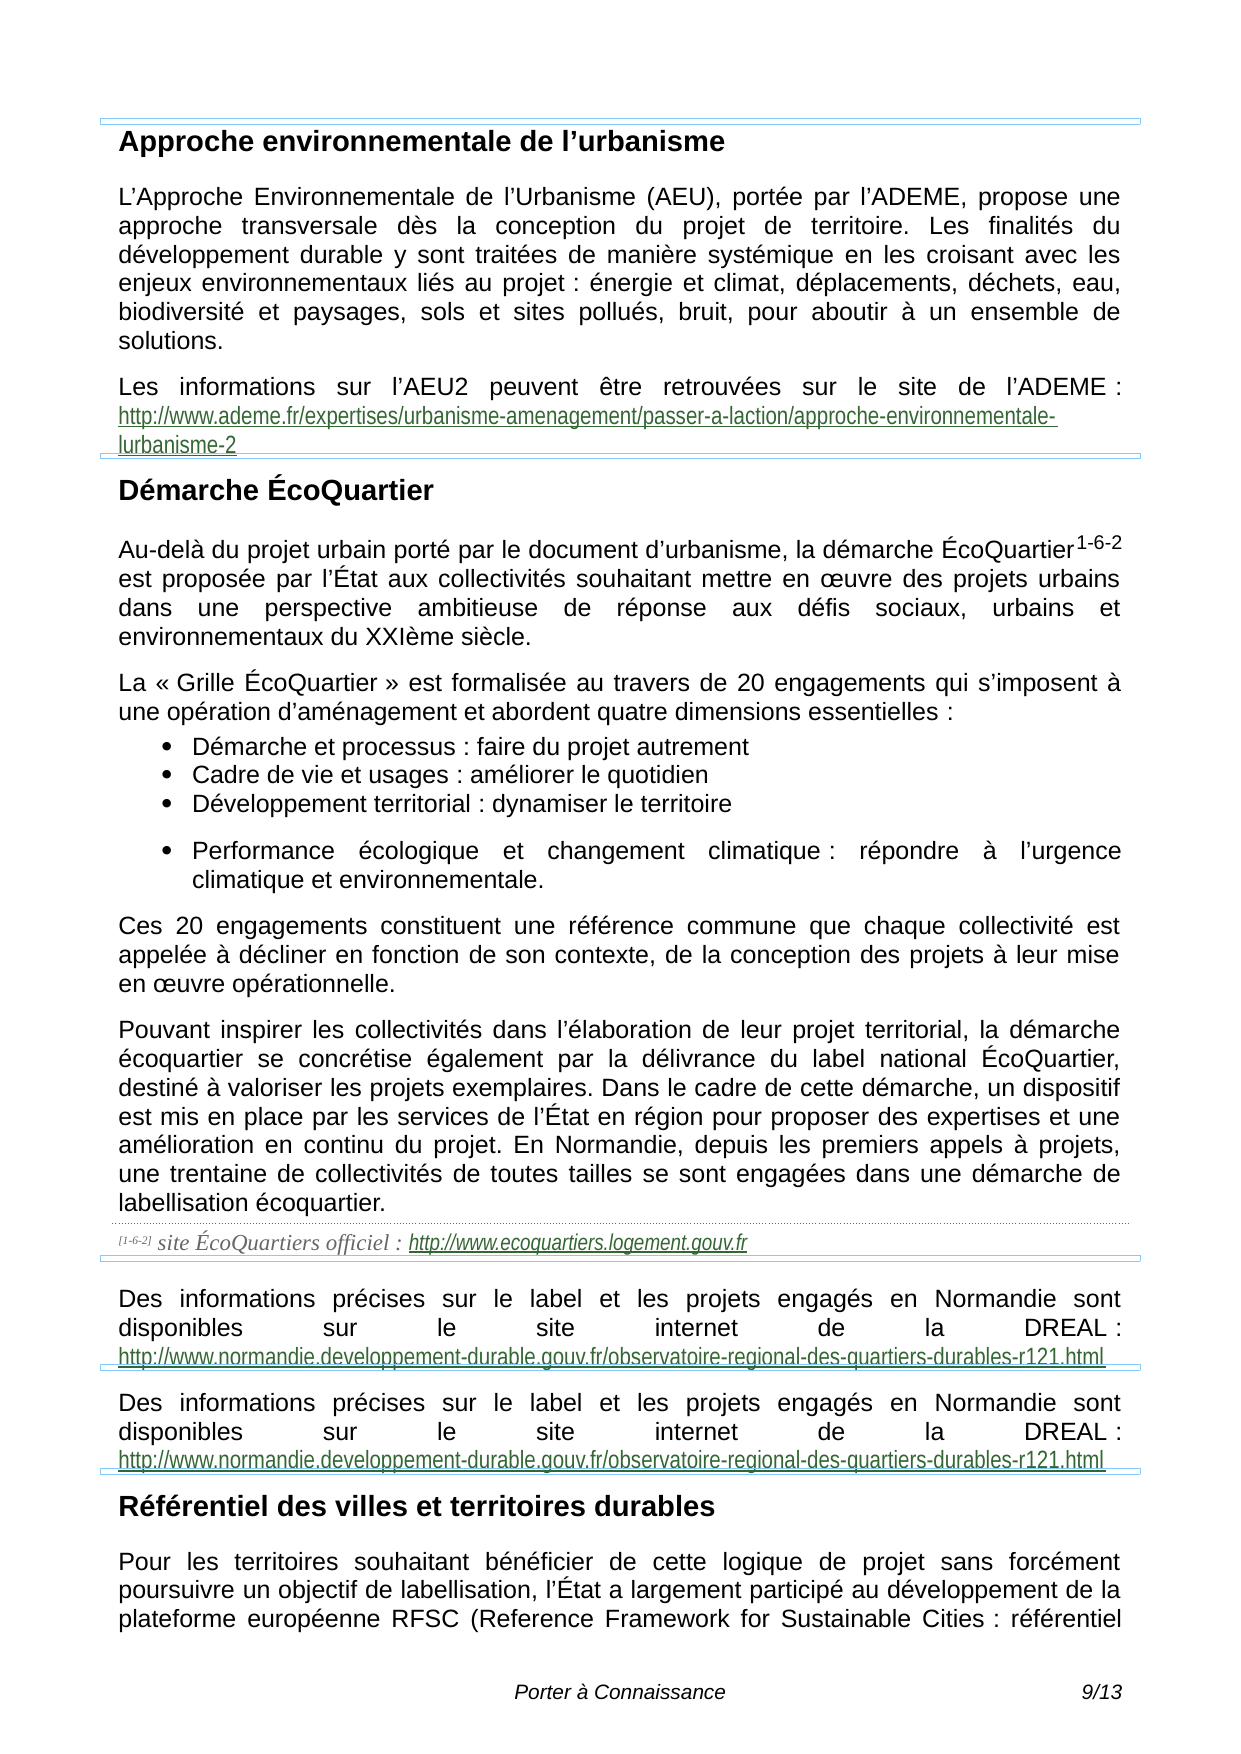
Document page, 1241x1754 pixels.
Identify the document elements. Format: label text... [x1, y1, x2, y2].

text Au-delà du projet urbain porté par le document d’urbanisme, la démarche ÉcoQuartier1-6-2 est proposée par l’État aux collectivités souhaitant mettre en œuvre des projets urbains dans une perspective ambitieuse de réponse aux défis sociaux, urbains et environnementaux du XXIème siècle. [118, 531, 1122, 651]
text Pouvant inspirer les collectivités dans l’élaboration de leur projet territorial, la démarche écoquartier se concrétise également par la délivrance du label national ÉcoQuartier, destiné à valoriser les projets exemplaires. Dans le cadre de cette démarche, un dispositif est mis en place par les services de l’État en région pour proposer des expertises et une amélioration en continu du projet. En Normandie, depuis les premiers appels à projets, une trentaine de collectivités de toutes tailles se sont engagées dans une démarche de labellisation écoquartier. [118, 1015, 1122, 1216]
text Des informations précises sur le label et les projets engagés en Normandie sont disponibles sur le site internet de la DREAL : http://www.normandie.developpement-durable.gouv.fr/observatoire-regional-des-quartiers-durables-r121.html [118, 1388, 1122, 1468]
text Pour les territoires souhaitant bénéficier de cette logique de projet sans forcément poursuivre un objectif de labellisation, l’État a largement participé au développement de la plateforme européenne RFSC (Reference Framework for Sustainable Cities : référentiel [118, 1547, 1122, 1633]
list Développement territorial : dynamiser le territoire [162, 789, 1122, 818]
text L’Approche Environnementale de l’Urbanisme (AEU), portée par l’ADEME, propose une approche transversale dès la conception du projet de territoire. Les finalités du développement durable y sont traitées de manière systémique en les croisant avec les enjeux environnementaux liés au projet : énergie et climat, déplacements, déchets, eau, biodiversité et paysages, sols et sites pollués, bruit, pour aboutir à un ensemble de solutions. [118, 182, 1122, 354]
text Ces 20 engagements constituent une référence commune que chaque collectivité est appelée à décliner en fonction de son contexte, de la conception des projets à leur mise en œuvre opérationnelle. [118, 911, 1122, 997]
subtitle Approche environnementale de l’urbanisme [118, 125, 1122, 158]
text La « Grille ÉcoQuartier » est formalisée au travers de 20 engagements qui s’imposent à une opération d’aménagement et abordent quatre dimensions essentielles : [118, 668, 1122, 726]
subtitle Référentiel des villes et territoires durables [118, 1489, 1122, 1522]
subtitle Démarche ÉcoQuartier [118, 473, 1122, 507]
text Des informations précises sur le label et les projets engagés en Normandie sont disponibles sur le site internet de la DREAL : http://www.normandie.developpement-durable.gouv.fr/observatoire-regional-des-quartiers-durables-r121.html [118, 1284, 1122, 1364]
text Les informations sur l’AEU2 peuvent être retrouvées sur le site de l’ADEME : http://www.ademe.fr/expertises/urbanisme-amenagement/passer-a-laction/approche-environnementale-lurbanisme-2 [118, 372, 1122, 453]
list Performance écologique et changement climatique : répondre à l’urgence climatique et environnementale. [162, 836, 1122, 893]
list Démarche et processus : faire du projet autrement [162, 732, 1122, 761]
list Cadre de vie et usages : améliorer le quotidien [162, 761, 1122, 789]
text [118, 454, 1122, 458]
text [118, 1469, 1122, 1474]
subtitle [1-6-2] site ÉcoQuartiers officiel : http://www.ecoquartiers.logement.gouv.fr [112, 1223, 1128, 1255]
subtitle [112, 1256, 1128, 1261]
